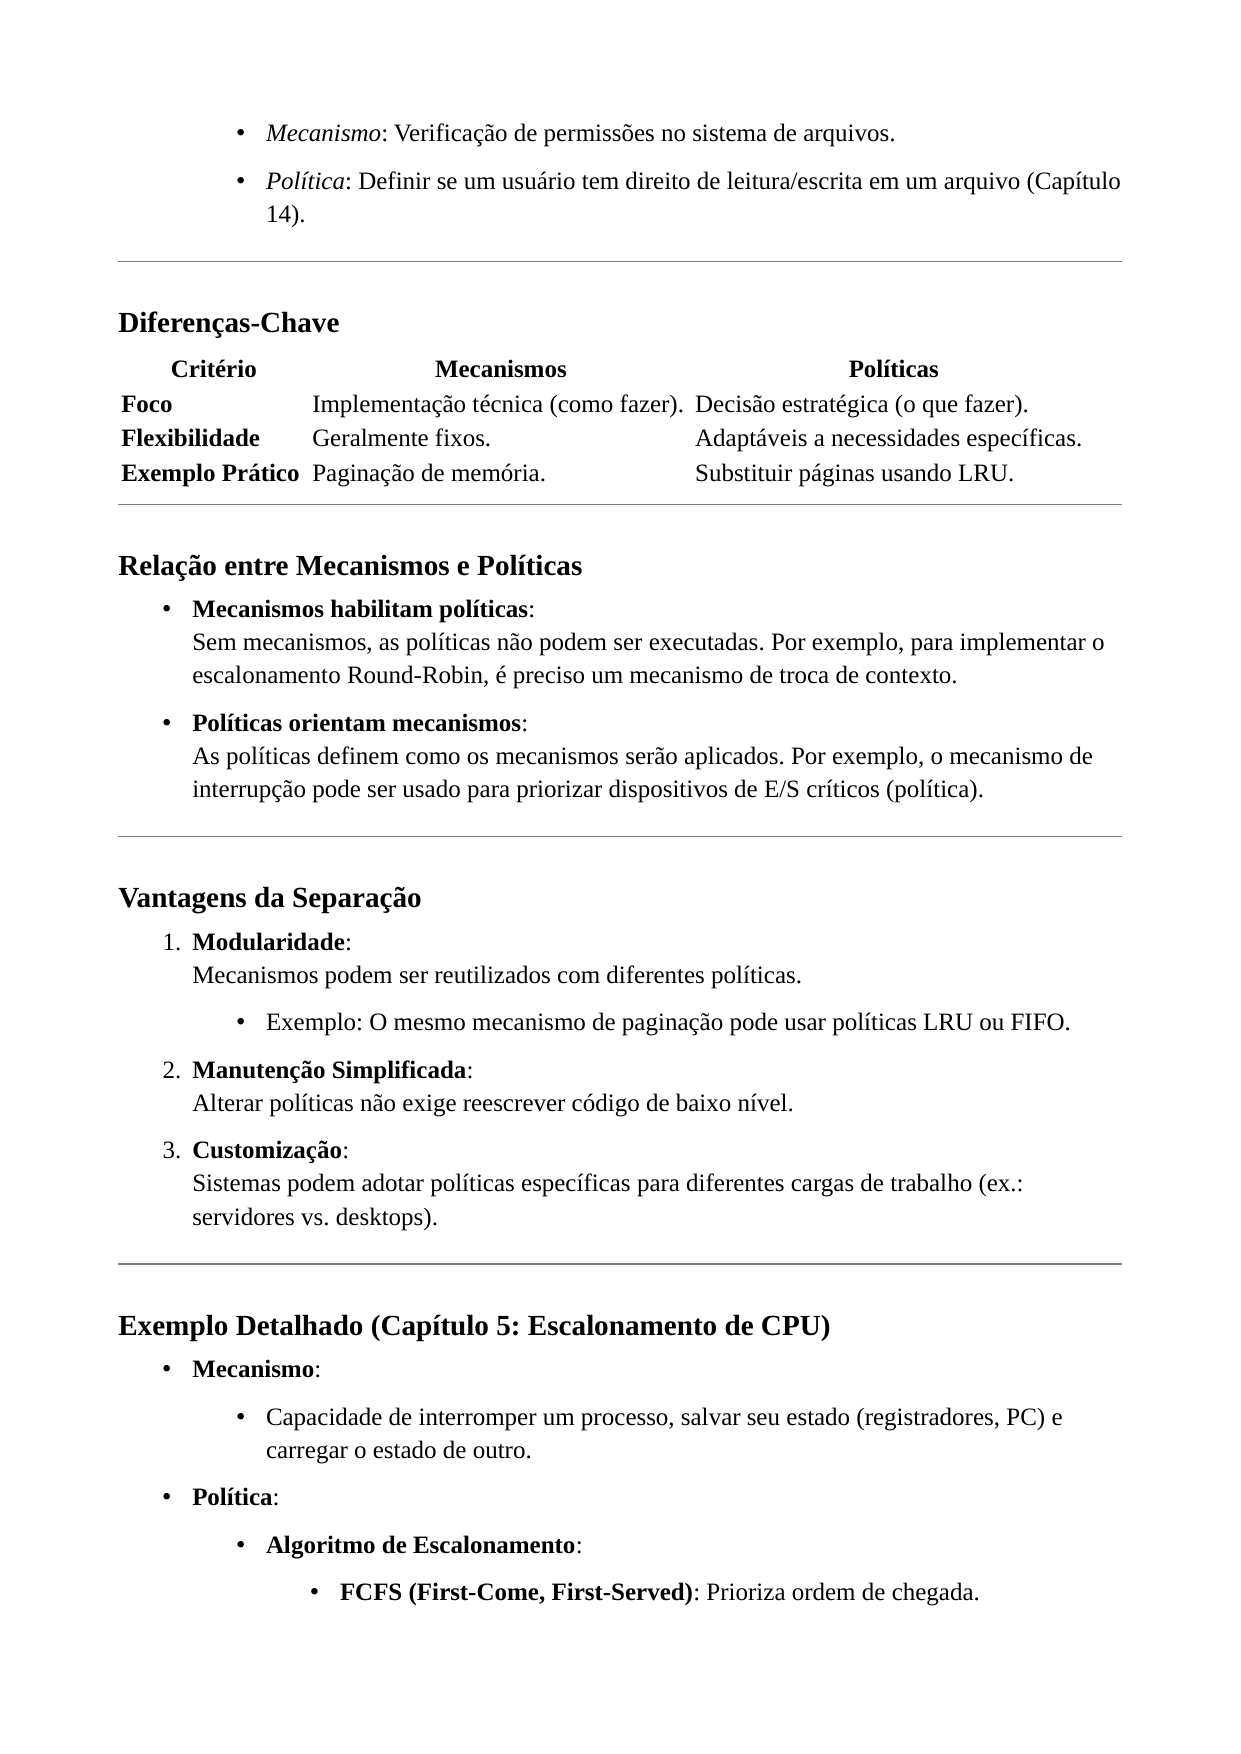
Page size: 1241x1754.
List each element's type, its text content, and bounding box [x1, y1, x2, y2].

table_cell Exemplo Prático [118, 455, 309, 489]
table_header Políticas [692, 351, 1095, 386]
table_cell Decisão estratégica (o que fazer). [692, 386, 1095, 420]
subtitle Exemplo Detalhado (Capítulo 5: Escalonamento de CPU) [118, 1308, 1122, 1342]
table_cell Paginação de memória. [309, 455, 692, 489]
list Política: [162, 1482, 1122, 1511]
table_cell Implementação técnica (como fazer). [309, 386, 692, 420]
list Modularidade: Mecanismos podem ser reutilizados com diferentes políticas. [162, 927, 1122, 988]
list Políticas orientam mecanismos: As políticas definem como os mecanismos serão aplicados. Por exemplo, o mecanismo de interrupção pode ser usado para priorizar dispositivos de E/S críticos (política). [162, 708, 1122, 803]
list Exemplo: O mesmo mecanismo de paginação pode usar políticas LRU ou FIFO. [236, 1007, 1122, 1036]
list Capacidade de interromper um processo, salvar seu estado (registradores, PC) e carregar o estado de outro. [236, 1402, 1122, 1463]
table_cell Flexibilidade [118, 420, 309, 455]
table_cell Substituir páginas usando LRU. [692, 455, 1095, 489]
table_cell Geralmente fixos. [309, 420, 692, 455]
list Mecanismo: Verificação de permissões no sistema de arquivos. [236, 118, 1122, 147]
subtitle Vantagens da Separação [118, 881, 1122, 914]
list Algoritmo de Escalonamento: [236, 1530, 1122, 1559]
table_header Critério [118, 351, 309, 386]
list Política: Definir se um usuário tem direito de leitura/escrita em um arquivo (Capítulo 14). [236, 166, 1122, 227]
subtitle Relação entre Mecanismos e Políticas [118, 548, 1122, 582]
list Mecanismos habilitam políticas: Sem mecanismos, as políticas não podem ser executadas. Por exemplo, para implementar o escalonamento Round-Robin, é preciso um mecanismo de troca de contexto. [162, 594, 1122, 689]
list Manutenção Simplificada: Alterar políticas não exige reescrever código de baixo nível. [162, 1055, 1122, 1117]
table_cell Foco [118, 386, 309, 420]
list Mecanismo: [162, 1354, 1122, 1383]
list FCFS (First-Come, First-Served): Prioriza ordem de chegada. [310, 1577, 1122, 1606]
table_cell Adaptáveis a necessidades específicas. [692, 420, 1095, 455]
list Customização: Sistemas podem adotar políticas específicas para diferentes cargas de trabalho (ex.: servidores vs. desktops). [162, 1136, 1122, 1230]
subtitle Diferenças-Chave [118, 305, 1122, 339]
table_header Mecanismos [309, 351, 692, 386]
